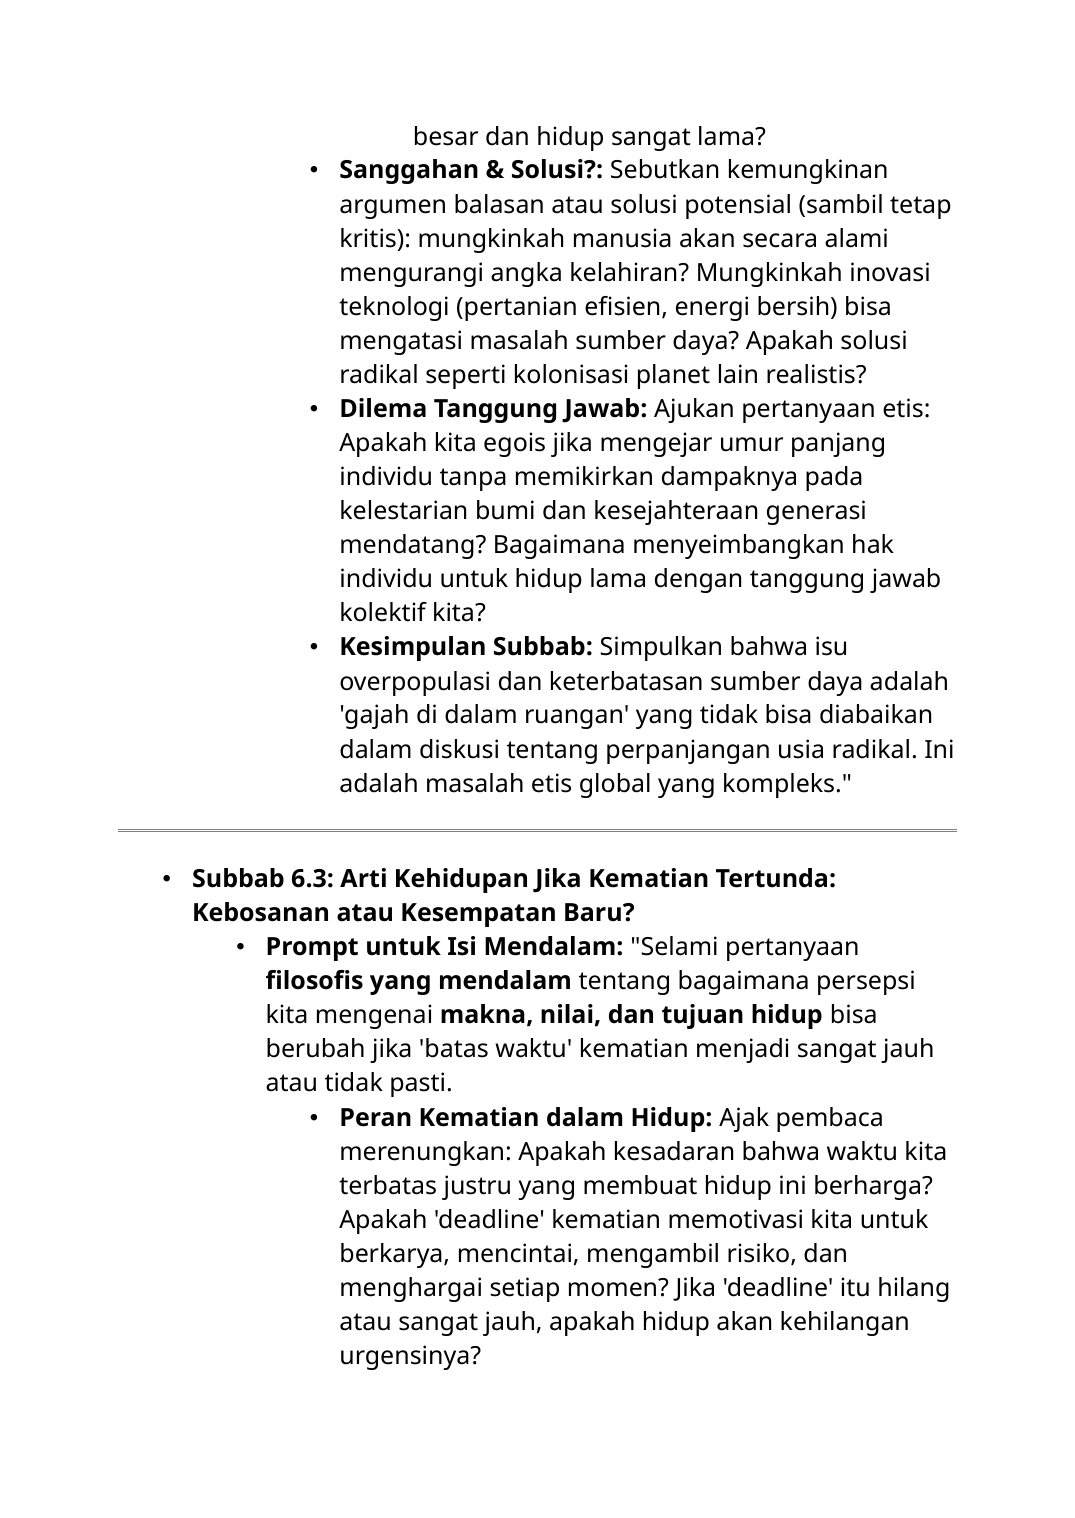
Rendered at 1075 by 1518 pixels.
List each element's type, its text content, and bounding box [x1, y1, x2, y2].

list Prompt untuk Isi Mendalam: "Selami pertanyaan filosofis yang mendalam tentang bagaimana persepsi kita mengenai makna, nilai, dan tujuan hidup bisa berubah jika 'batas waktu' kematian menjadi sangat jauh atau tidak pasti. [236, 929, 957, 1099]
list Kesimpulan Subbab: Simpulkan bahwa isu overpopulasi dan keterbatasan sumber daya adalah 'gajah di dalam ruangan' yang tidak bisa diabaikan dalam diskusi tentang perpanjangan usia radikal. Ini adalah masalah etis global yang kompleks." [309, 629, 957, 799]
list Subbab 6.3: Arti Kehidupan Jika Kematian Tertunda: Kebosanan atau Kesempatan Baru? [162, 861, 957, 929]
list besar dan hidup sangat lama? [383, 118, 957, 152]
list Peran Kematian dalam Hidup: Ajak pembaca merenungkan: Apakah kesadaran bahwa waktu kita terbatas justru yang membuat hidup ini berharga? Apakah 'deadline' kematian memotivasi kita untuk berkarya, mencintai, mengambil risiko, dan menghargai setiap momen? Jika 'deadline' itu hilang atau sangat jauh, apakah hidup akan kehilangan urgensinya? [309, 1099, 957, 1372]
list Sanggahan & Solusi?: Sebutkan kemungkinan argumen balasan atau solusi potensial (sambil tetap kritis): mungkinkah manusia akan secara alami mengurangi angka kelahiran? Mungkinkah inovasi teknologi (pertanian efisien, energi bersih) bisa mengatasi masalah sumber daya? Apakah solusi radikal seperti kolonisasi planet lain realistis? [309, 152, 957, 391]
list Dilema Tanggung Jawab: Ajukan pertanyaan etis: Apakah kita egois jika mengejar umur panjang individu tanpa memikirkan dampaknya pada kelestarian bumi dan kesejahteraan generasi mendatang? Bagaimana menyeimbangkan hak individu untuk hidup lama dengan tanggung jawab kolektif kita? [309, 391, 957, 629]
